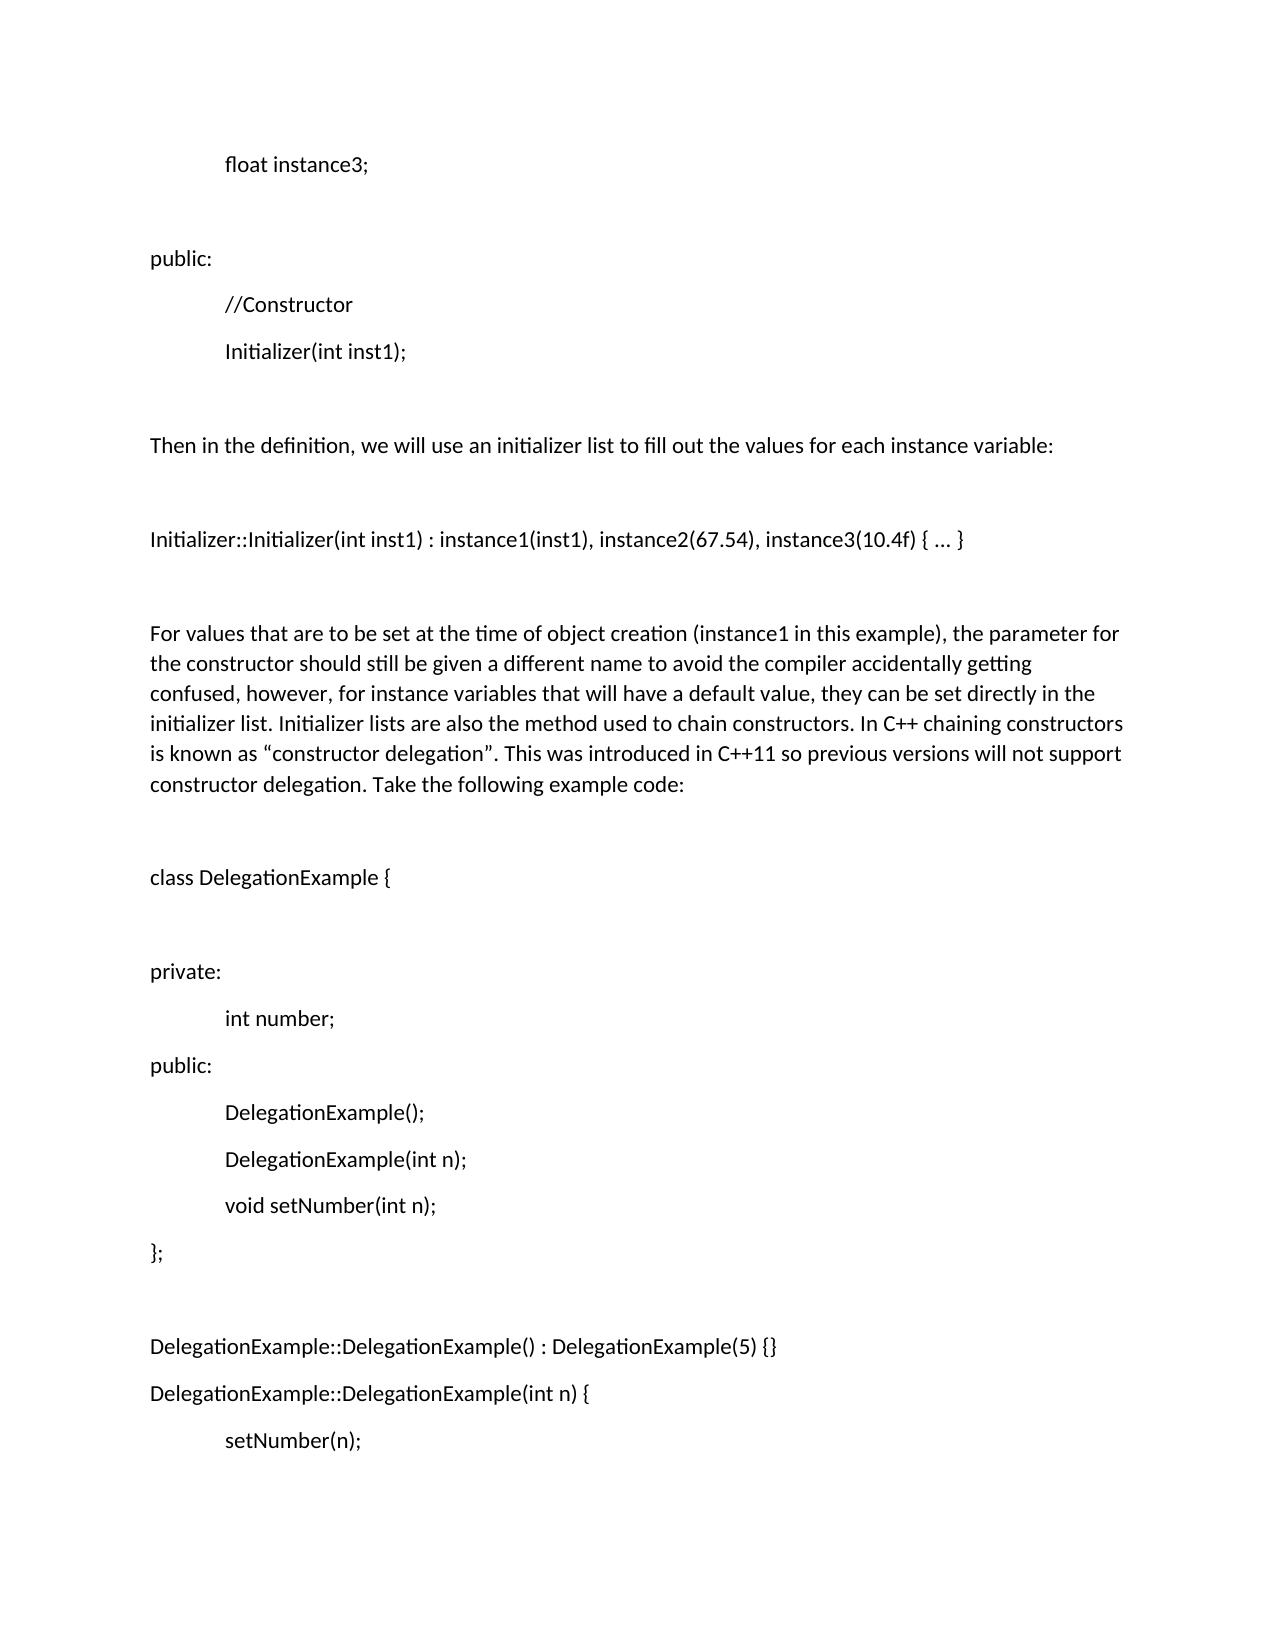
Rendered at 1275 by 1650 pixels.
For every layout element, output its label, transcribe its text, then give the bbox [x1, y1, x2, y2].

text int number; [150, 1004, 1125, 1032]
text public: [150, 244, 1125, 272]
text private: [150, 957, 1125, 985]
text public: [150, 1051, 1125, 1079]
text DelegationExample(int n); [150, 1145, 1125, 1173]
text void setNumber(int n); [150, 1192, 1125, 1220]
text Initializer(int inst1); [150, 337, 1125, 366]
text DelegationExample::DelegationExample(int n) { [150, 1379, 1125, 1407]
text DelegationExample(); [150, 1098, 1125, 1126]
text float instance3; [150, 150, 1125, 178]
text Then in the definition, we will use an initializer list to fill out the values for each instance variable: [150, 431, 1125, 459]
text Initializer::Initializer(int inst1) : instance1(inst1), instance2(67.54), instance3(10.4f) { ... } [150, 525, 1125, 553]
text setNumber(n); [150, 1426, 1125, 1454]
text //Constructor [150, 291, 1125, 319]
text }; [150, 1238, 1125, 1267]
text DelegationExample::DelegationExample() : DelegationExample(5) {} [150, 1332, 1125, 1360]
text class DelegationExample { [150, 863, 1125, 892]
text For values that are to be set at the time of object creation (instance1 in this example), the parameter for the constructor should still be given a different name to avoid the compiler accidentally getting confused, however, for instance variables that will have a default value, they can be set directly in the initializer list. Initializer lists are also the method used to chain constructors. In C++ chaining constructors is known as “constructor delegation”. This was introduced in C++11 so previous versions will not support constructor delegation. Take the following example code: [150, 619, 1125, 798]
